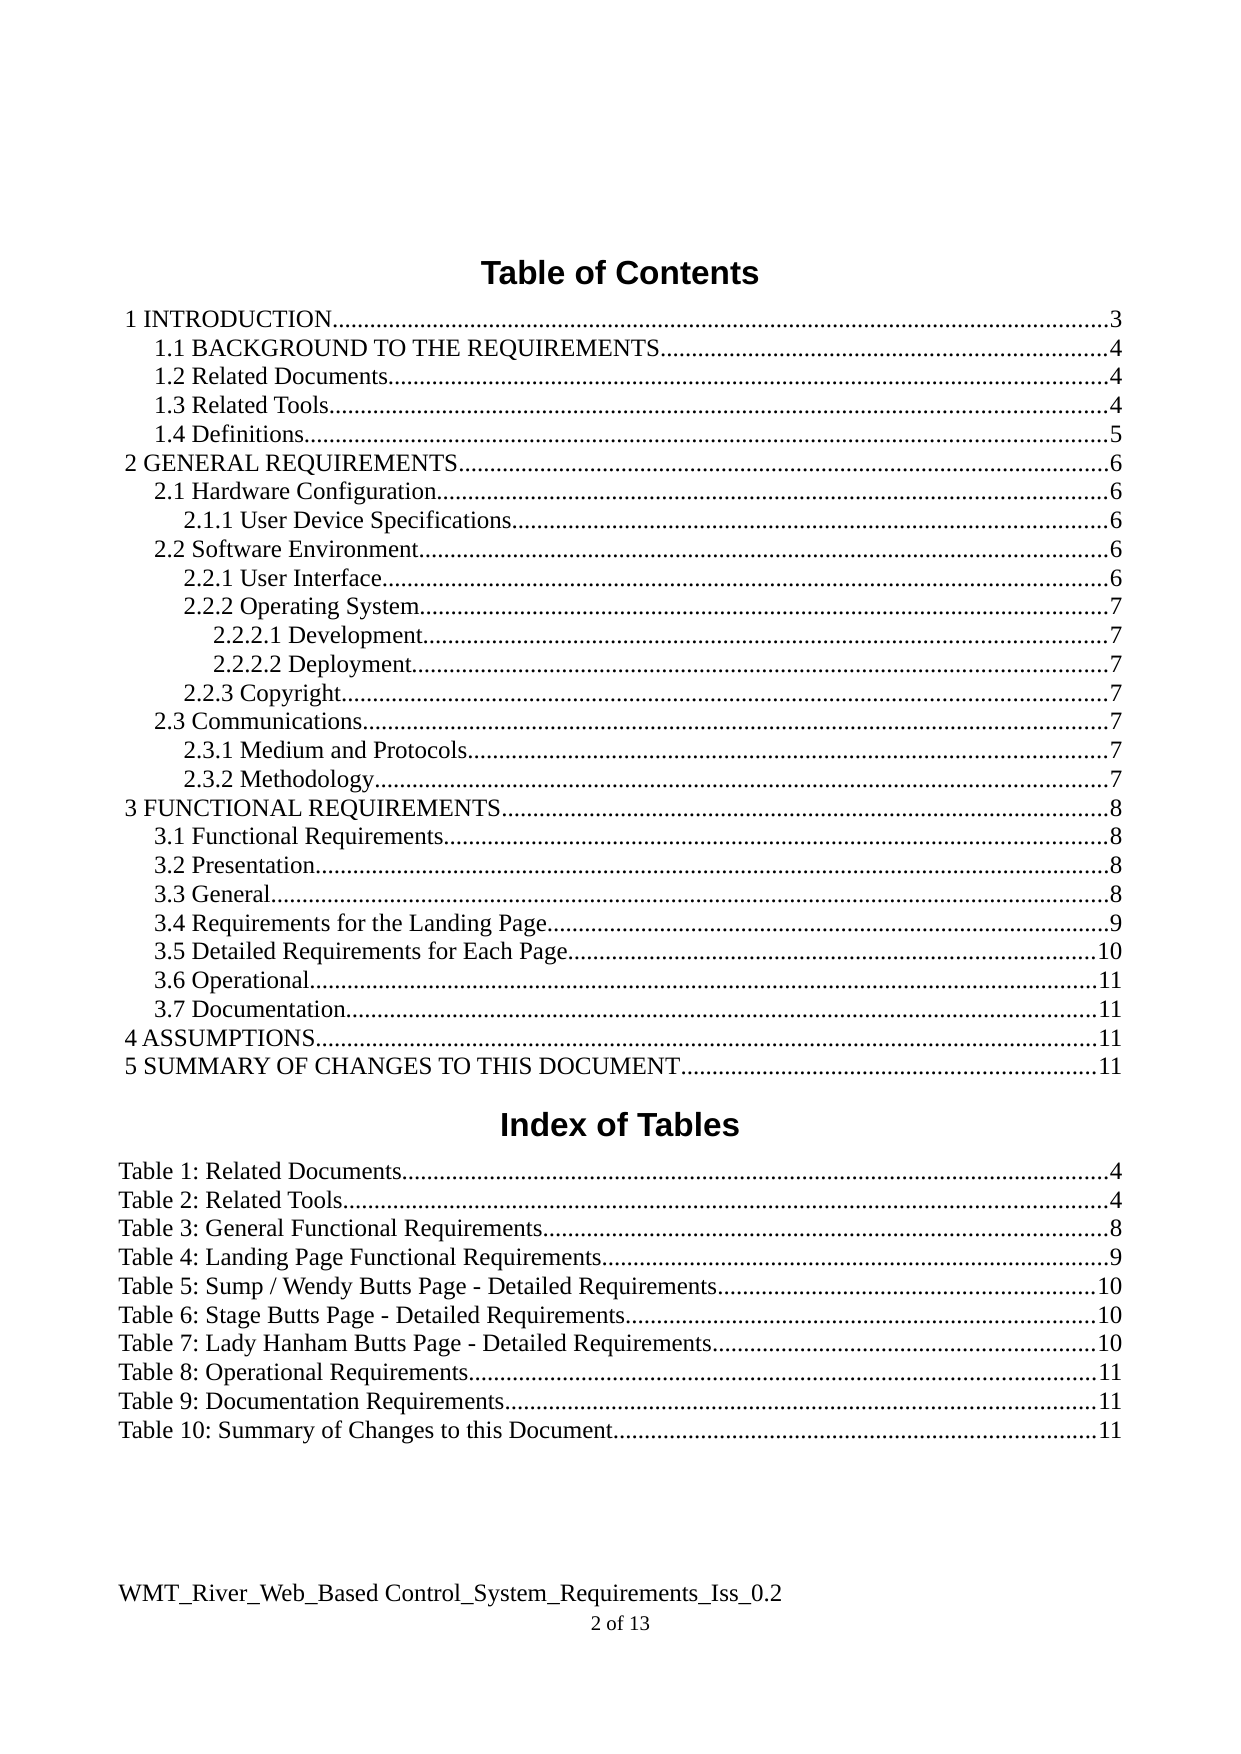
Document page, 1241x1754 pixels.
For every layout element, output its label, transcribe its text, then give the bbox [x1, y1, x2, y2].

text 1.4 Definitions 5 [148, 419, 1122, 448]
text 2.1 Hardware Configuration 6 [148, 476, 1122, 505]
text 3.4 Requirements for the Landing Page 9 [148, 908, 1122, 936]
text 1.1 BACKGROUND TO THE REQUIREMENTS 4 [148, 333, 1122, 361]
subtitle Table of Contents [118, 253, 1122, 291]
text 3.5 Detailed Requirements for Each Page 10 [148, 936, 1122, 965]
text 2.2.2.1 Development 7 [207, 620, 1122, 649]
text Table 2: Related Tools 4 [118, 1185, 1122, 1213]
text Table 1: Related Documents 4 [118, 1156, 1122, 1185]
text 2.2.2.2 Deployment 7 [207, 649, 1122, 678]
text 5 SUMMARY OF CHANGES TO THIS DOCUMENT 11 [118, 1051, 1122, 1080]
text Table 10: Summary of Changes to this Document 11 [118, 1415, 1122, 1443]
text 2.2 Software Environment 6 [148, 534, 1122, 563]
text Table 9: Documentation Requirements 11 [118, 1386, 1122, 1415]
text 1.2 Related Documents 4 [148, 361, 1122, 390]
text 3.2 Presentation 8 [148, 850, 1122, 879]
text 1 INTRODUCTION 3 [118, 304, 1122, 333]
text 3.6 Operational 11 [148, 965, 1122, 994]
subtitle Index of Tables [118, 1105, 1122, 1143]
text 2 GENERAL REQUIREMENTS 6 [118, 448, 1122, 476]
text 3 FUNCTIONAL REQUIREMENTS 8 [118, 793, 1122, 821]
text 2.3 Communications 7 [148, 706, 1122, 735]
text Table 6: Stage Butts Page - Detailed Requirements 10 [118, 1300, 1122, 1328]
text Table 8: Operational Requirements 11 [118, 1357, 1122, 1386]
text Table 3: General Functional Requirements 8 [118, 1213, 1122, 1242]
text 2.3.1 Medium and Protocols 7 [177, 735, 1122, 764]
text 2.2.1 User Interface 6 [177, 563, 1122, 591]
text 3.7 Documentation 11 [148, 994, 1122, 1023]
text 2.3.2 Methodology 7 [177, 764, 1122, 793]
text 2.2.2 Operating System 7 [177, 591, 1122, 620]
text 3.1 Functional Requirements 8 [148, 821, 1122, 850]
text 2.1.1 User Device Specifications 6 [177, 505, 1122, 534]
text Table 7: Lady Hanham Butts Page - Detailed Requirements 10 [118, 1328, 1122, 1357]
text 4 ASSUMPTIONS 11 [118, 1023, 1122, 1051]
text Table 5: Sump / Wendy Butts Page - Detailed Requirements 10 [118, 1271, 1122, 1300]
text 1.3 Related Tools 4 [148, 390, 1122, 419]
text 3.3 General 8 [148, 879, 1122, 908]
text Table 4: Landing Page Functional Requirements 9 [118, 1242, 1122, 1271]
text 2.2.3 Copyright 7 [177, 678, 1122, 706]
